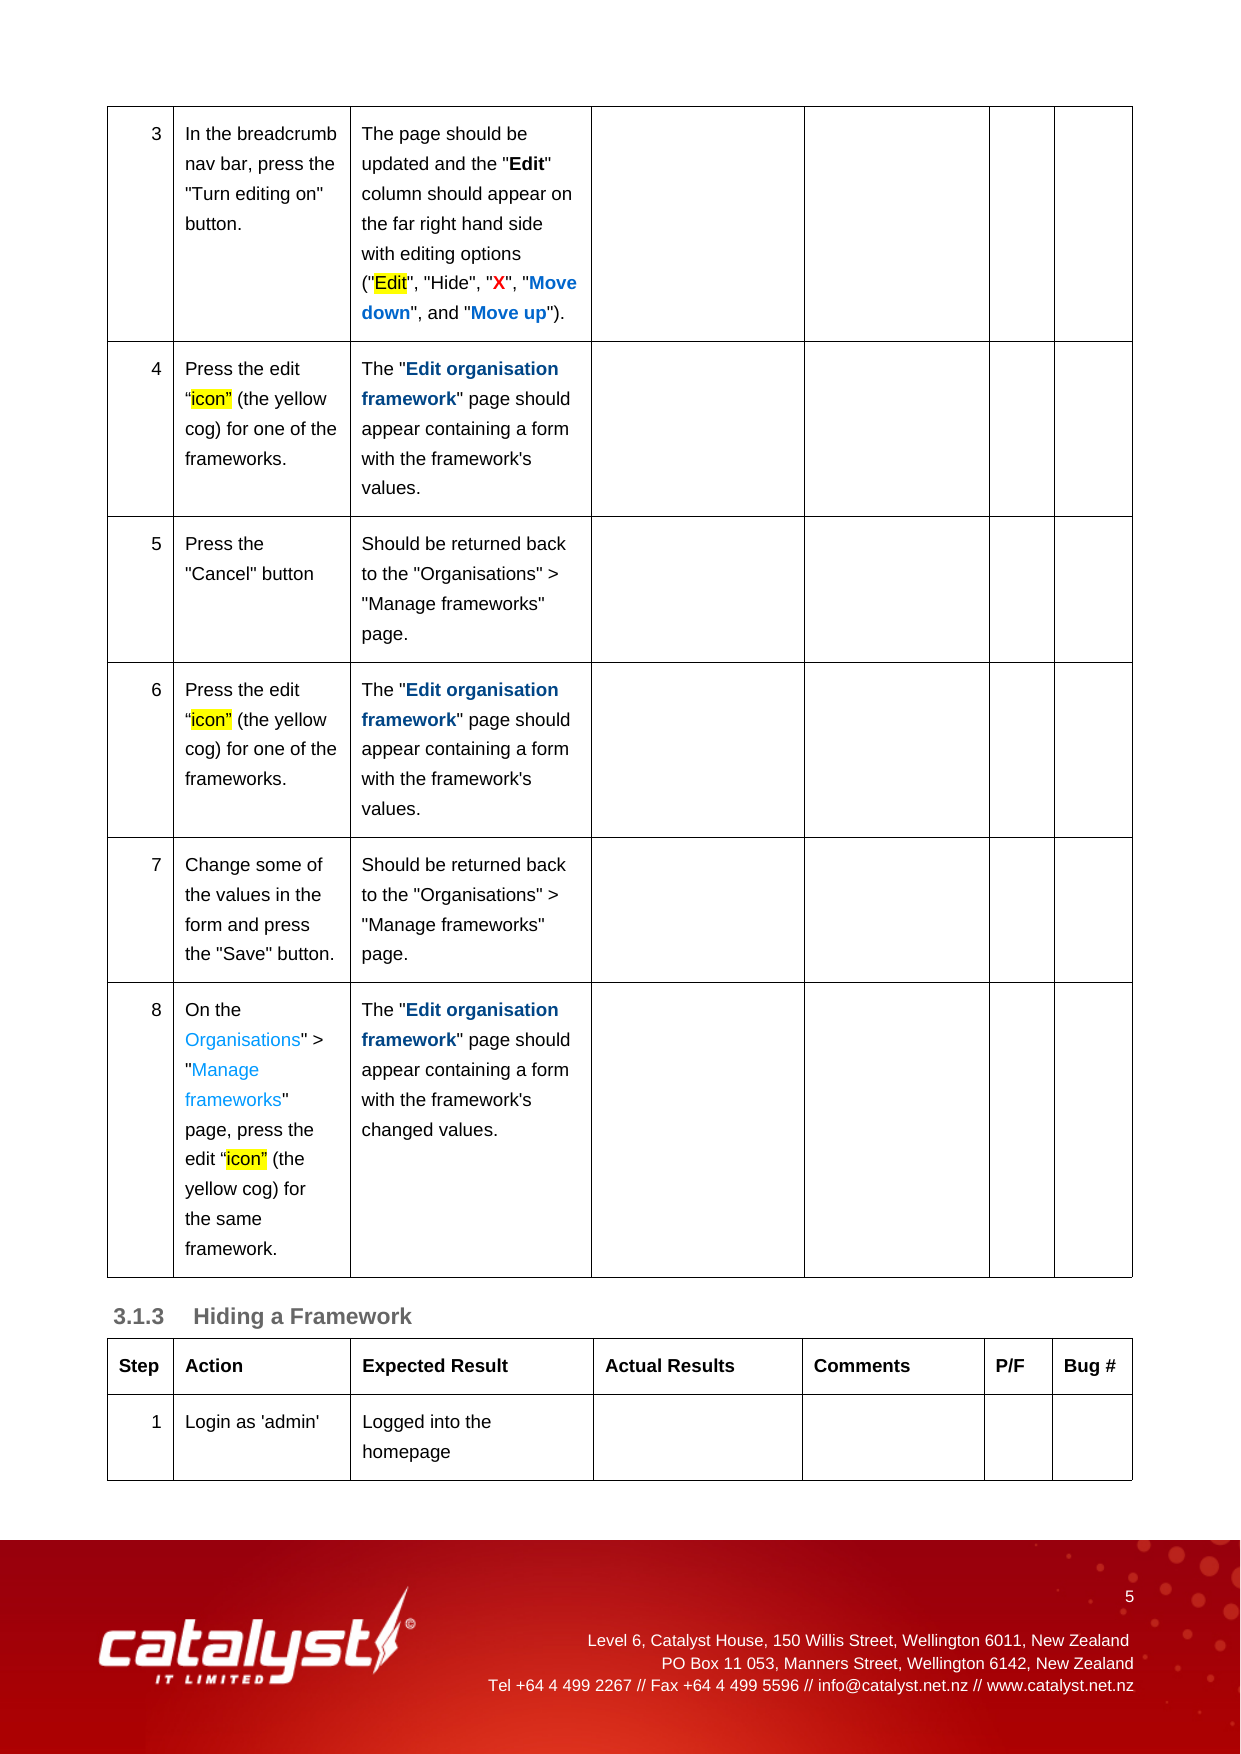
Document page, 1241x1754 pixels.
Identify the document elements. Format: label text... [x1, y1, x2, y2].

table_cell [805, 983, 989, 1277]
table_cell [805, 838, 989, 982]
table_cell [592, 107, 804, 341]
table_cell The "Edit organisation framework" page should appear containing a form with the framework's values. [351, 663, 591, 837]
table_cell On the Organisations" > "Manage frameworks" page, press the edit “icon” (the yellow cog) for the same framework. [174, 983, 350, 1277]
table_cell [592, 663, 804, 837]
table_cell 6 [108, 663, 173, 837]
table_cell [592, 983, 804, 1277]
table_cell [805, 342, 989, 516]
table_cell [1055, 663, 1132, 837]
table_header Comments [803, 1339, 984, 1394]
table_cell 5 [108, 517, 173, 662]
table_header Step [108, 1339, 173, 1394]
table_cell [1053, 1395, 1132, 1480]
table_cell Press the "Cancel" button [174, 517, 350, 662]
table_cell The page should be updated and the "Edit" column should appear on the far right hand side with editing options ("Edit", "Hide", "X", "Move down", and "Move up"). [351, 107, 591, 341]
subtitle Hiding a Framework [107, 1303, 1103, 1329]
table_cell [1055, 983, 1132, 1277]
table_cell [1055, 838, 1132, 982]
table_cell [1055, 517, 1132, 662]
table_cell [990, 838, 1054, 982]
table_cell [990, 342, 1054, 516]
table_cell [805, 517, 989, 662]
table_cell [803, 1395, 984, 1480]
table_header Bug # [1053, 1339, 1132, 1394]
table_cell Press the edit “icon” (the yellow cog) for one of the frameworks. [174, 342, 350, 516]
table_cell Logged into the homepage [351, 1395, 593, 1480]
table_cell 3 [108, 107, 173, 341]
table_cell [805, 663, 989, 837]
table_cell Press the edit “icon” (the yellow cog) for one of the frameworks. [174, 663, 350, 837]
table_cell [990, 517, 1054, 662]
table_header Action [174, 1339, 350, 1394]
table_cell [592, 342, 804, 516]
table_cell Change some of the values in the form and press the "Save" button. [174, 838, 350, 982]
table_cell 1 [108, 1395, 173, 1480]
table_cell 7 [108, 838, 173, 982]
table_header Actual Results [594, 1339, 802, 1394]
table_cell [805, 107, 989, 341]
table_cell [592, 838, 804, 982]
table_cell [990, 107, 1054, 341]
table_cell 4 [108, 342, 173, 516]
table_cell [985, 1395, 1052, 1480]
table_cell Should be returned back to the "Organisations" > "Manage frameworks" page. [351, 517, 591, 662]
table_header P/F [985, 1339, 1052, 1394]
picture [0, 1540, 1241, 1754]
table_cell The "Edit organisation framework" page should appear containing a form with the framework's changed values. [351, 983, 591, 1277]
table_cell [1055, 107, 1132, 341]
table_cell [1055, 342, 1132, 516]
table_cell [990, 983, 1054, 1277]
table_cell In the breadcrumb nav bar, press the "Turn editing on" button. [174, 107, 350, 341]
table_cell 8 [108, 983, 173, 1277]
table_cell [592, 517, 804, 662]
table_cell Should be returned back to the "Organisations" > "Manage frameworks" page. [351, 838, 591, 982]
table_cell [990, 663, 1054, 837]
table_cell The "Edit organisation framework" page should appear containing a form with the framework's values. [351, 342, 591, 516]
table_cell [594, 1395, 802, 1480]
table_header Expected Result [351, 1339, 593, 1394]
table_cell Login as 'admin' [174, 1395, 350, 1480]
